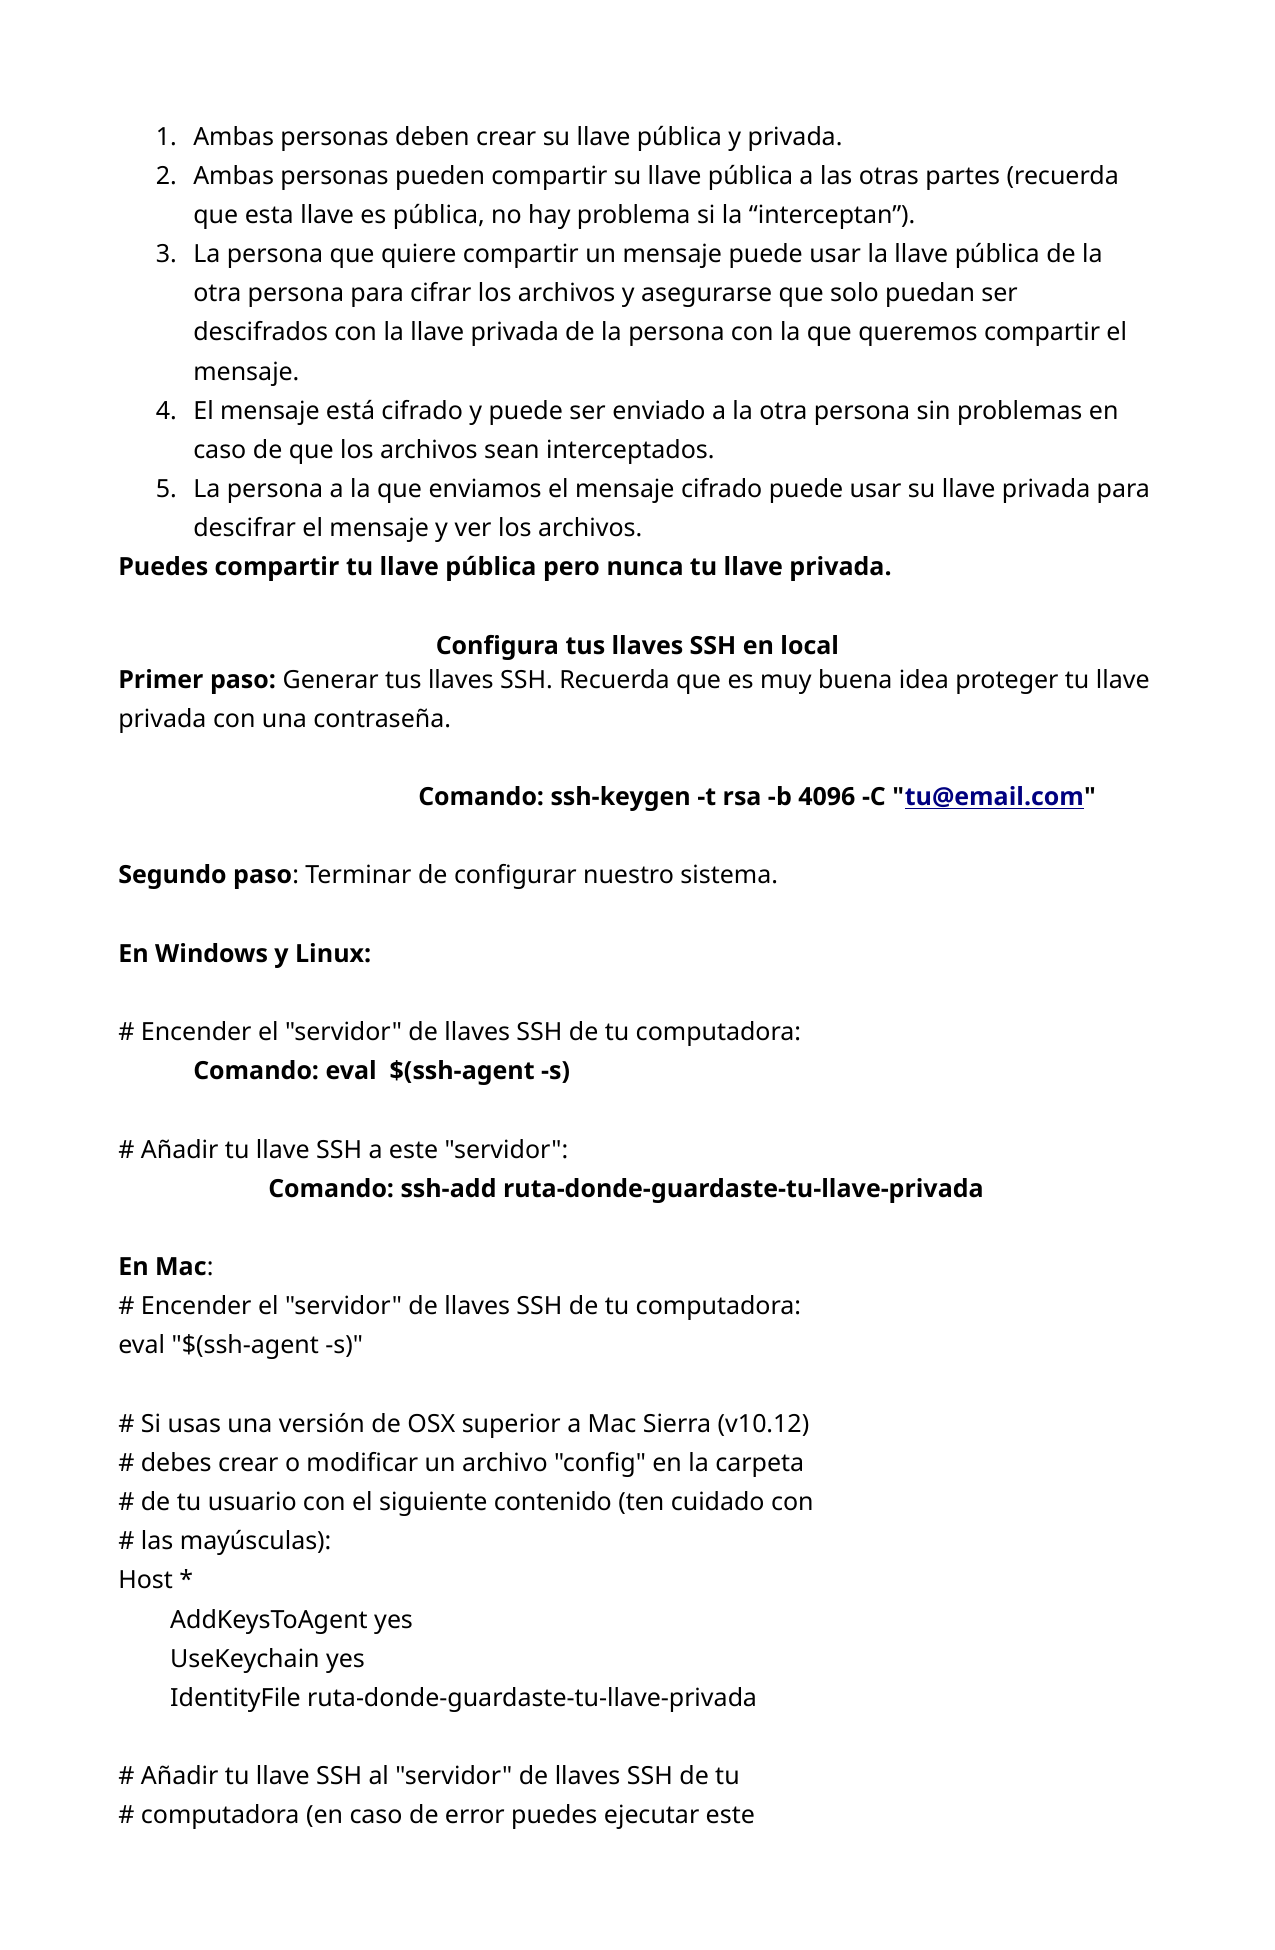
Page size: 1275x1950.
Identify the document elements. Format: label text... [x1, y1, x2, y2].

text # computadora (en caso de error puedes ejecutar este [118, 1797, 1157, 1831]
text En Windows y Linux: [118, 936, 1157, 969]
text # Encender el "servidor" de llaves SSH de tu computadora: [118, 1288, 1157, 1322]
list Ambas personas pueden compartir su llave pública a las otras partes (recuerda que esta llave es pública, no hay problema si la “interceptan”). [156, 157, 1157, 231]
text Segundo paso: Terminar de configurar nuestro sistema. [118, 857, 1157, 891]
text # debes crear o modificar un archivo "config" en la carpeta [118, 1445, 1157, 1479]
list Ambas personas deben crear su llave pública y privada. [156, 118, 1157, 152]
text Comando: ssh-add ruta-donde-guardaste-tu-llave-privada [118, 1171, 1157, 1204]
text UseKeychain yes [118, 1641, 1157, 1674]
text En Mac: [118, 1249, 1157, 1283]
text eval "$(ssh-agent -s)" [118, 1327, 1157, 1361]
text # Añadir tu llave SSH al "servidor" de llaves SSH de tu [118, 1758, 1157, 1792]
text Primer paso: Generar tus llaves SSH. Recuerda que es muy buena idea proteger tu llave privada con una contraseña. [118, 661, 1157, 734]
list El mensaje está cifrado y puede ser enviado a la otra persona sin problemas en caso de que los archivos sean interceptados. [156, 392, 1157, 466]
text # las mayúsculas): [118, 1523, 1157, 1557]
text # de tu usuario con el siguiente contenido (ten cuidado con [118, 1484, 1157, 1518]
text # Añadir tu llave SSH a este "servidor": [118, 1131, 1157, 1165]
text Puedes compartir tu llave pública pero nunca tu llave privada. [118, 549, 1157, 583]
list La persona a la que enviamos el mensaje cifrado puede usar su llave privada para descifrar el mensaje y ver los archivos. [156, 471, 1157, 544]
subtitle Configura tus llaves SSH en local [118, 627, 1157, 661]
text # Encender el "servidor" de llaves SSH de tu computadora: [118, 1014, 1157, 1048]
text Comando: eval $(ssh-agent -s) [118, 1053, 1157, 1087]
text # Si usas una versión de OSX superior a Mac Sierra (v10.12) [118, 1406, 1157, 1439]
list La persona que quiere compartir un mensaje puede usar la llave pública de la otra persona para cifrar los archivos y asegurarse que solo puedan ser descifrados con la llave privada de la persona con la que queremos compartir el mensaje. [156, 236, 1157, 387]
text Comando: ssh-keygen -t rsa -b 4096 -C "tu@email.com" [118, 779, 1157, 813]
text AddKeysToAgent yes [118, 1601, 1157, 1635]
text IdentityFile ruta-donde-guardaste-tu-llave-privada [118, 1680, 1157, 1714]
text Host * [118, 1562, 1157, 1596]
